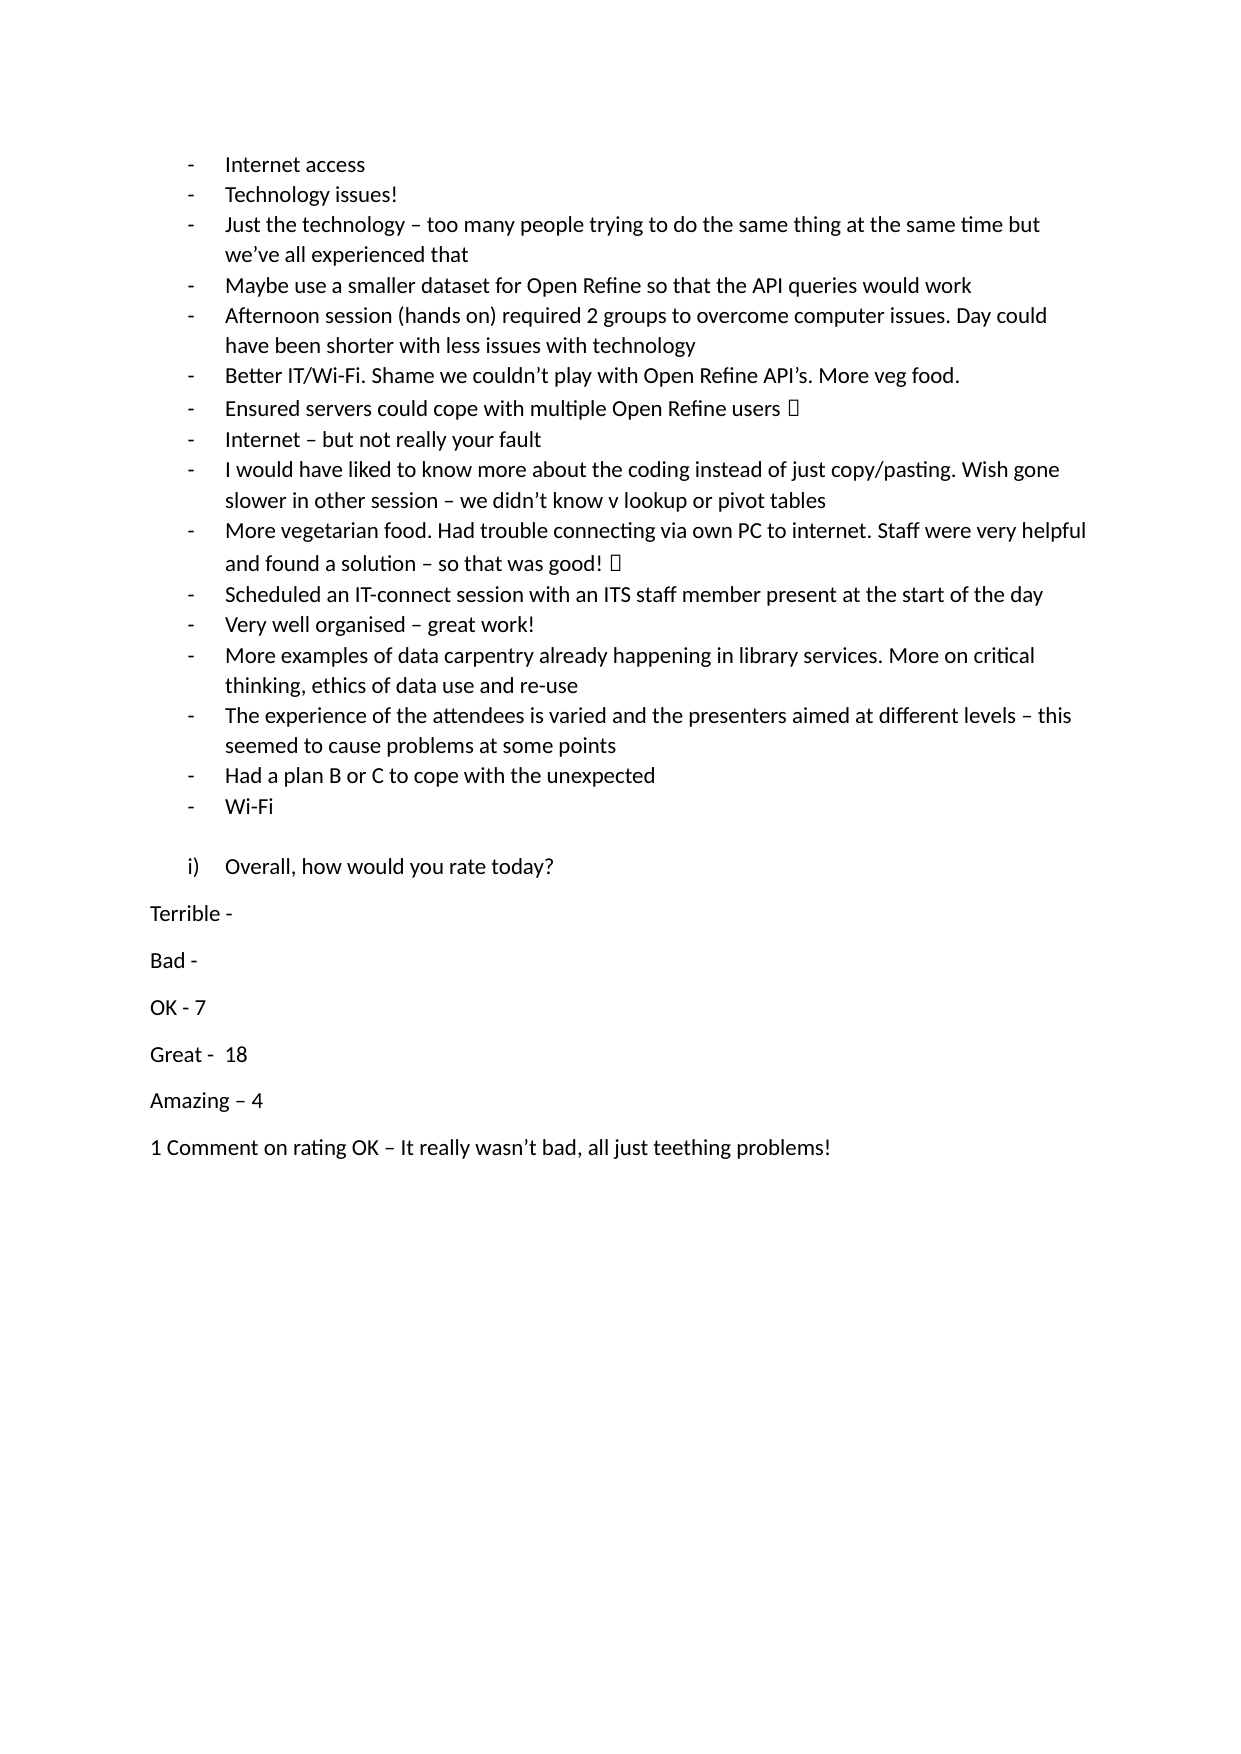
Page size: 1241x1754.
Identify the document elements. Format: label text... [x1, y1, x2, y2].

list More vegetarian food. Had trouble connecting via own PC to internet. Staff were very helpful and found a solution – so that was good!  [187, 516, 1090, 578]
list Very well organised – great work! [187, 611, 1090, 638]
list Technology issues! [187, 180, 1090, 208]
list Ensured servers could cope with multiple Open Refine users  [187, 392, 1090, 423]
list Internet access [187, 150, 1090, 178]
list Wi-Fi [187, 792, 1090, 820]
list The experience of the attendees is varied and the presenters aimed at different levels – this seemed to cause problems at some points [187, 701, 1090, 759]
list I would have liked to know more about the coding instead of just copy/pasting. Wish gone slower in other session – we didn’t know v lookup or pivot tables [187, 456, 1090, 514]
list Afternoon session (hands on) required 2 groups to overcome computer issues. Day could have been shorter with less issues with technology [187, 301, 1090, 359]
list Maybe use a smaller dataset for Open Refine so that the API queries would work [187, 271, 1090, 299]
list Scheduled an IT-connect session with an ITS staff member present at the start of the day [187, 580, 1090, 608]
text Amazing – 4 [150, 1087, 1090, 1114]
text Bad - [150, 946, 1090, 974]
list More examples of data carpentry already happening in library services. More on critical thinking, ethics of data use and re-use [187, 641, 1090, 699]
list Just the technology – too many people trying to do the same thing at the same time but we’ve all experienced that [187, 210, 1090, 269]
list Overall, how would you rate today? [187, 852, 1090, 880]
list Internet – but not really your fault [187, 425, 1090, 453]
text Great - 18 [150, 1040, 1090, 1068]
text OK - 7 [150, 993, 1090, 1021]
list Had a plan B or C to cope with the unexpected [187, 762, 1090, 789]
text Terrible - [150, 899, 1090, 927]
text 1 Comment on rating OK – It really wasn’t bad, all just teething problems! [150, 1133, 1090, 1161]
list Better IT/Wi-Fi. Shame we couldn’t play with Open Refine API’s. More veg food. [187, 361, 1090, 389]
